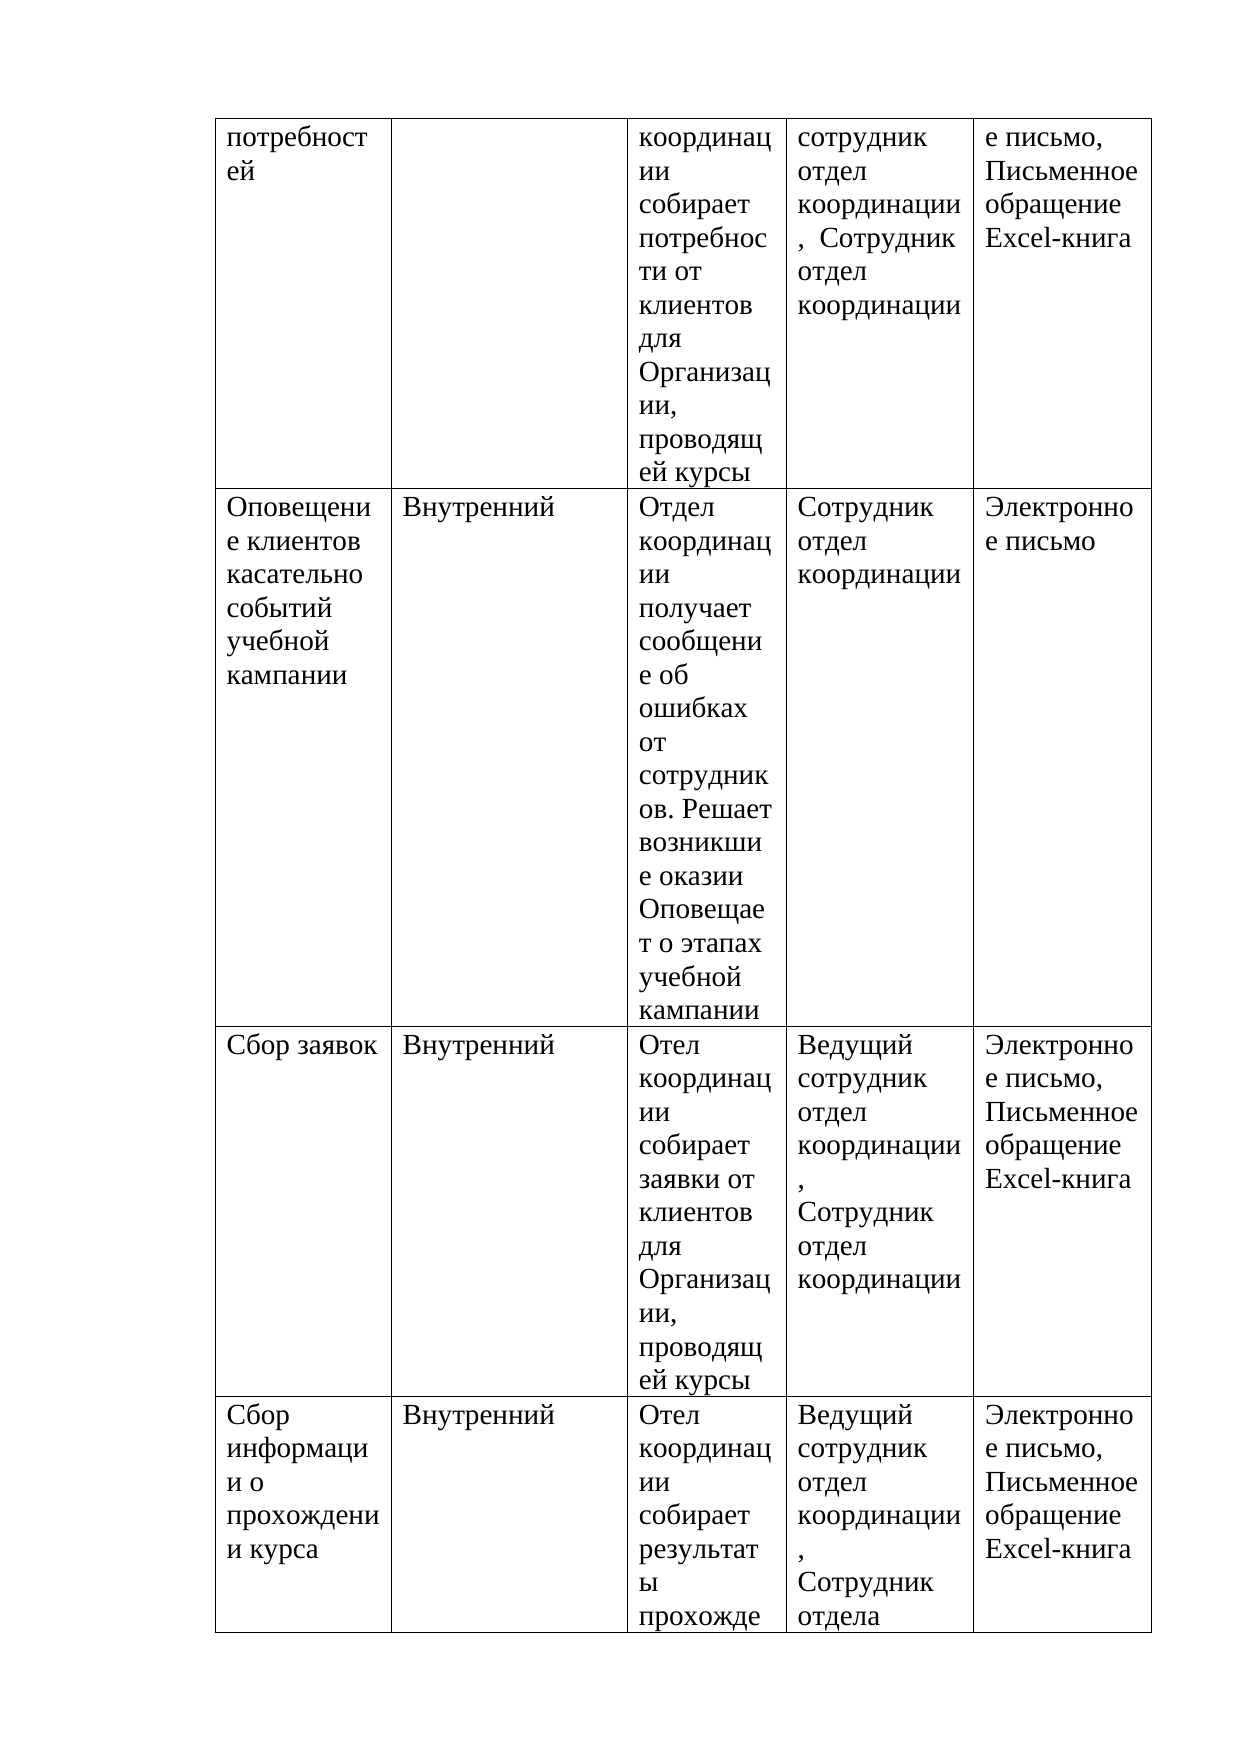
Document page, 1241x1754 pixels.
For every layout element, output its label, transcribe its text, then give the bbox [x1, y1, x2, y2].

table_cell Внутренний [392, 1397, 627, 1632]
table_cell Сбор информации о прохождении курса [216, 1397, 391, 1632]
table_cell потребностей [216, 119, 391, 488]
table_cell координации собирает потребности от клиентов для Организации, проводящей курсы [628, 119, 786, 488]
table_cell сотрудник отдел координации, Сотрудник отдел координации [787, 119, 973, 488]
table_cell Внутренний [392, 489, 627, 1026]
table_cell Сотрудник отдел координации [787, 489, 973, 1026]
table_cell Отел координации собирает результаты прохожде [628, 1397, 786, 1632]
table_cell Сбор заявок [216, 1027, 391, 1396]
table_cell Отел координации собирает заявки от клиентов для Организации, проводящей курсы [628, 1027, 786, 1396]
table_cell [392, 119, 627, 488]
table_cell Оповещение клиентов касательно событий учебной кампании [216, 489, 391, 1026]
table_cell Ведущий сотрудник отдел координации, Сотрудник отдел координации [787, 1027, 973, 1396]
table_cell Ведущий сотрудник отдел координации, Сотрудник отдела [787, 1397, 973, 1632]
table_cell Отдел координации получает сообщение об ошибках от сотрудников. Решает возникшие оказии Оповещает о этапах учебной кампании [628, 489, 786, 1026]
table_cell е письмо, Письменное обращение Excel-книга [974, 119, 1151, 488]
table_cell Электронное письмо, Письменное обращение Excel-книга [974, 1027, 1151, 1396]
table_cell Электронное письмо, Письменное обращение Excel-книга [974, 1397, 1151, 1632]
table_cell Электронное письмо [974, 489, 1151, 1026]
table_cell Внутренний [392, 1027, 627, 1396]
